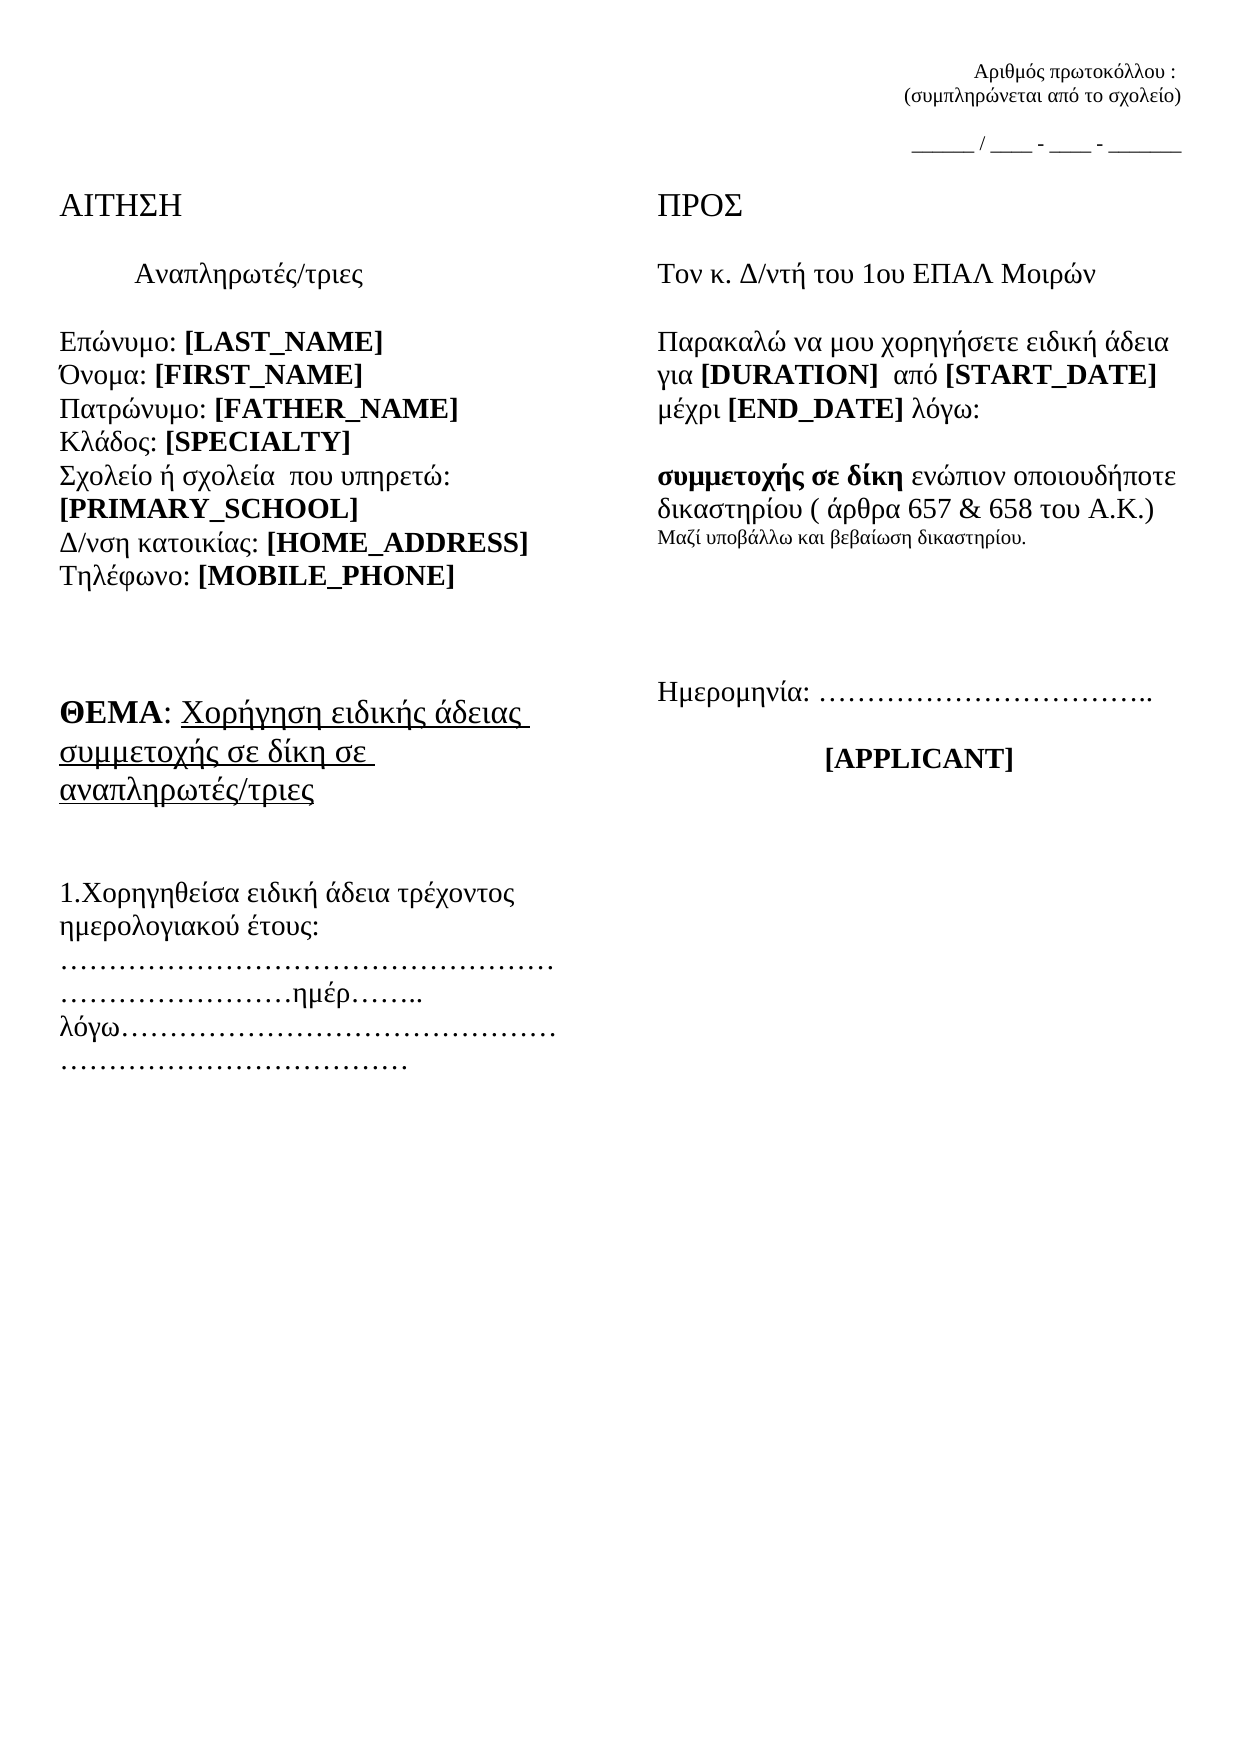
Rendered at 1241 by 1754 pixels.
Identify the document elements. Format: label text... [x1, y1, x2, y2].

text συμμετοχής σε δίκη ενώπιον οποιουδήποτε δικαστηρίου ( άρθρα 657 & 658 του Α.Κ.) [657, 458, 1181, 525]
text ΘΕΜΑ: Χορήγηση ειδικής άδειας συμμετοχής σε δίκη σε αναπληρωτές/τριες [59, 693, 583, 808]
text λόγω……………………………………………………………………… [59, 1009, 583, 1076]
text Δ/νση κατοικίας: [HOME_ADDRESS] [59, 525, 583, 558]
text Αναπληρωτές/τριες [59, 223, 583, 290]
text Πατρώνυμο: [FATHER_NAME] [59, 391, 583, 424]
text Παρακαλώ να μου χορηγήσετε ειδική άδεια [657, 324, 1181, 357]
text …………………………………………………………………ημέρ…….. [59, 942, 583, 1009]
text Κλάδος: [SPECIALTY] [59, 424, 583, 458]
text για [DURATION] από [START_DATE] μέχρι [END_DATE] λόγω: [657, 357, 1181, 424]
text [APPLICANT] [657, 741, 1181, 774]
text Τον κ. Δ/ντή του 1ου ΕΠΑΛ Μοιρών [657, 257, 1181, 290]
text 1.Χορηγηθείσα ειδική άδεια τρέχοντος ημερολογιακού έτους: [59, 875, 583, 942]
text ΑΙΤΗΣΗ [59, 185, 583, 223]
text Σχολείο ή σχολεία που υπηρετώ: [PRIMARY_SCHOOL] [59, 458, 583, 525]
text Τηλέφωνο: [MOBILE_PHONE] [59, 558, 583, 592]
text Όνομα: [FIRST_NAME] [59, 357, 583, 391]
text Επώνυμο: [LAST_NAME] [59, 324, 583, 357]
text Ημερομηνία: …………………………….. [657, 674, 1181, 707]
text ΠΡΟΣ [657, 185, 1181, 223]
text Μαζί υποβάλλω και βεβαίωση δικαστηρίου. [657, 525, 1181, 549]
